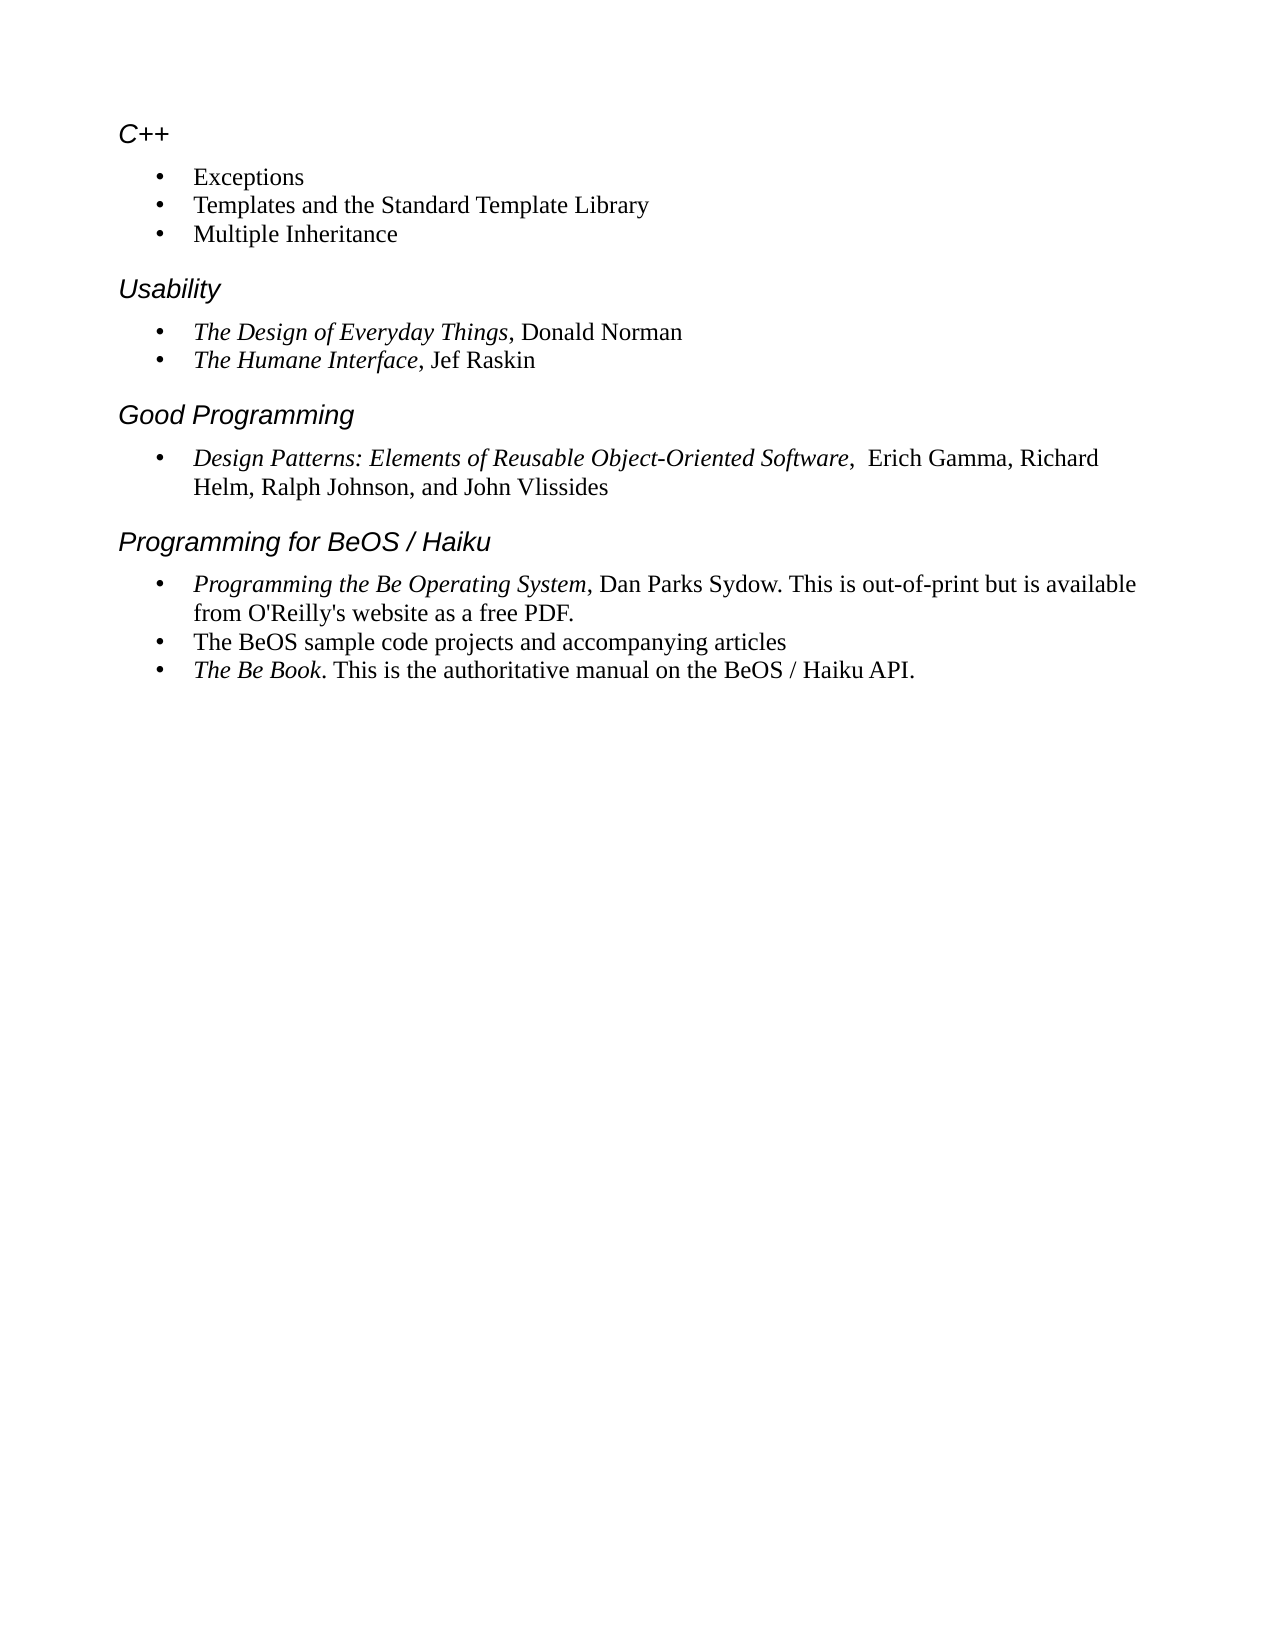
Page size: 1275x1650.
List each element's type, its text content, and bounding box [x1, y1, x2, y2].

list The Humane Interface, Jef Raskin [156, 346, 1157, 374]
subtitle Usability [118, 273, 1157, 304]
list Exceptions [156, 162, 1157, 191]
list The Design of Everyday Things, Donald Norman [156, 317, 1157, 346]
list Design Patterns: Elements of Reusable Object-Oriented Software, Erich Gamma, Richard Helm, Ralph Johnson, and John Vlissides [156, 443, 1157, 501]
subtitle Programming for BeOS / Haiku [118, 526, 1157, 557]
list Programming the Be Operating System, Dan Parks Sydow. This is out-of-print but is available from O'Reilly's website as a free PDF. [156, 569, 1157, 627]
subtitle Good Programming [118, 399, 1157, 431]
list Multiple Inheritance [156, 219, 1157, 248]
subtitle C++ [118, 118, 1157, 149]
list Templates and the Standard Template Library [156, 191, 1157, 219]
list The BeOS sample code projects and accompanying articles [156, 627, 1157, 656]
list The Be Book. This is the authoritative manual on the BeOS / Haiku API. [156, 656, 1157, 684]
